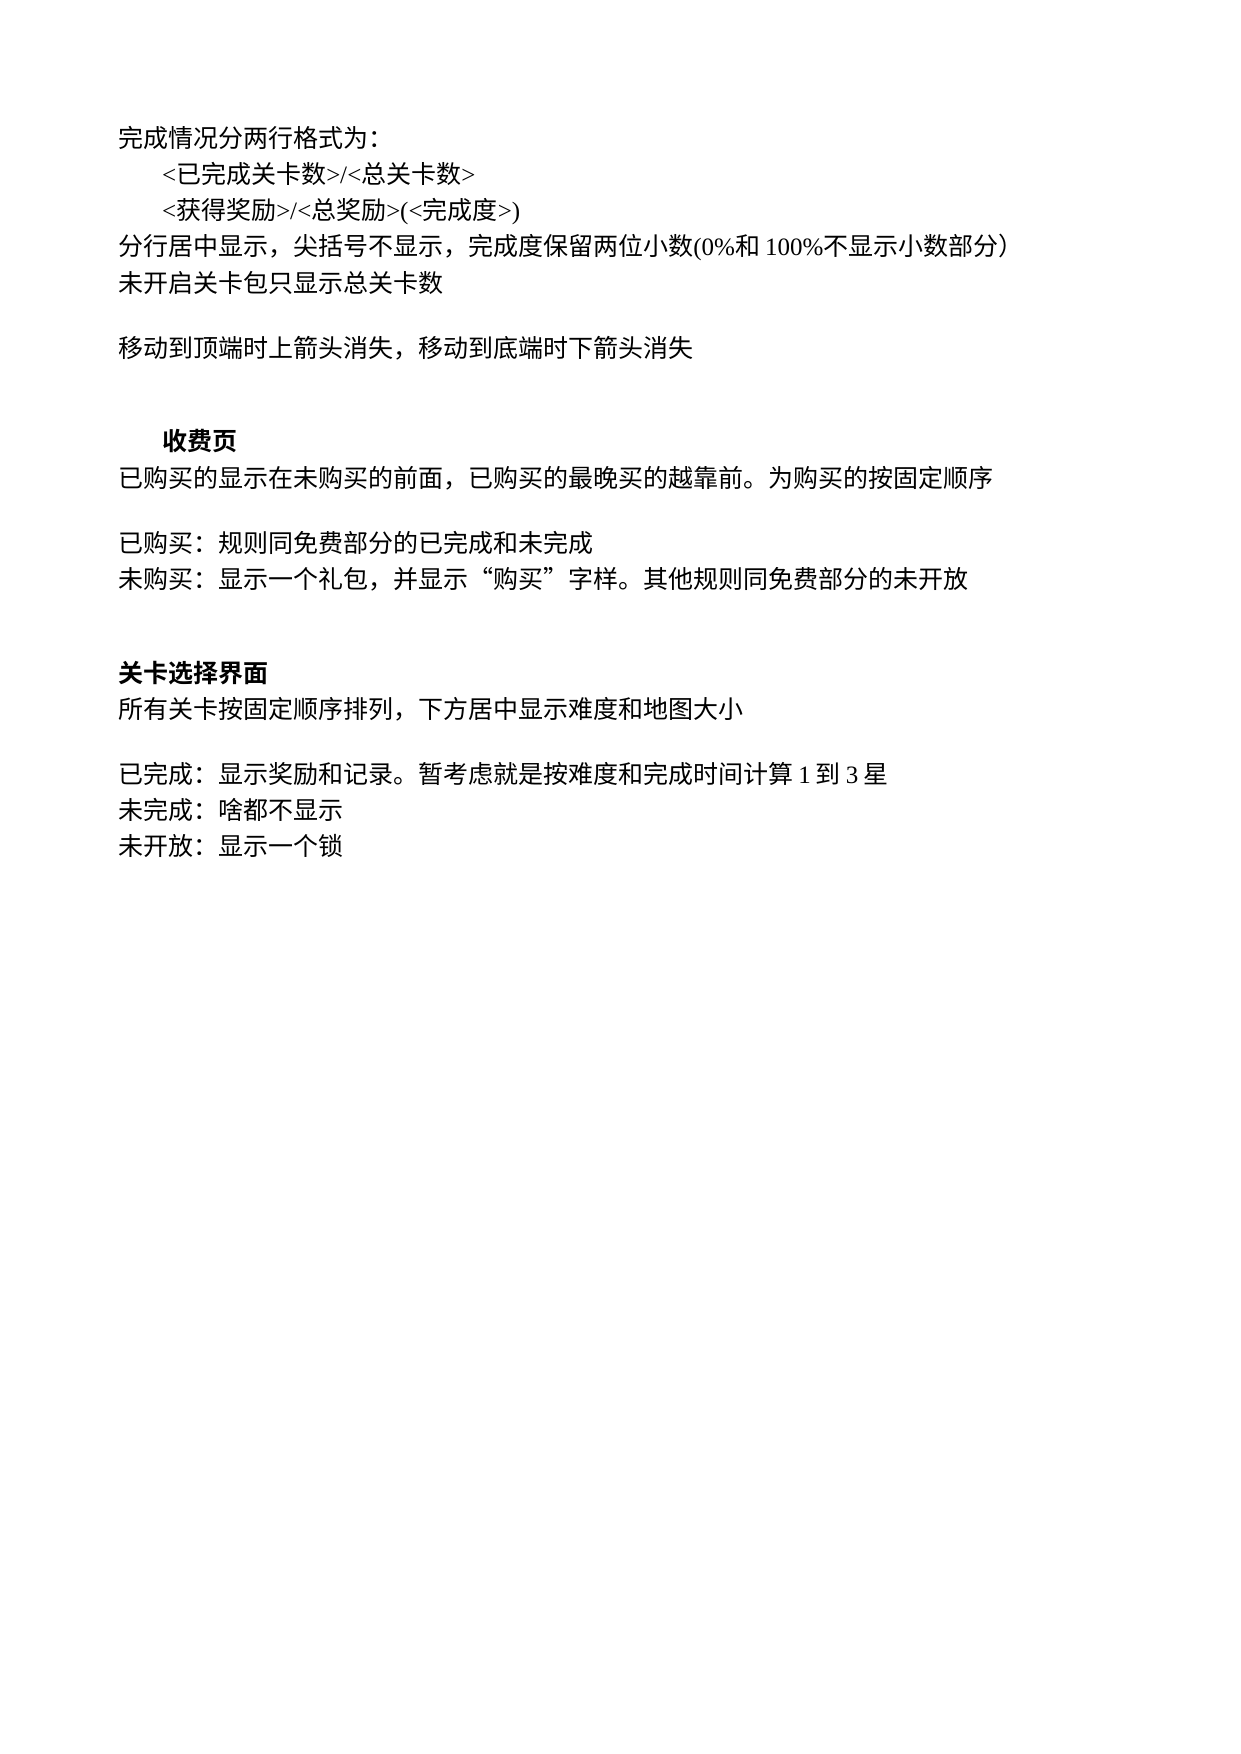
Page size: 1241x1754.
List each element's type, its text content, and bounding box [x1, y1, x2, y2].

text 收费页 [162, 422, 1122, 458]
text 分行居中显示，尖括号不显示，完成度保留两位小数(0%和100%不显示小数部分） [118, 227, 1122, 263]
text 未购买：显示一个礼包，并显示“购买”字样。其他规则同免费部分的未开放 [118, 559, 1122, 596]
text <已完成关卡数>/<总关卡数> [118, 154, 1122, 191]
text <获得奖励>/<总奖励>(<完成度>) [118, 191, 1122, 227]
text 移动到顶端时上箭头消失，移动到底端时下箭头消失 [118, 328, 1122, 364]
text 未开启关卡包只显示总关卡数 [118, 263, 1122, 299]
text 关卡选择界面 [118, 653, 1122, 689]
text 已购买的显示在未购买的前面，已购买的最晚买的越靠前。为购买的按固定顺序 [118, 458, 1122, 494]
text 未开放：显示一个锁 [118, 827, 1122, 863]
text 未完成：啥都不显示 [118, 791, 1122, 827]
text 已购买：规则同免费部分的已完成和未完成 [118, 523, 1122, 559]
text 已完成：显示奖励和记录。暂考虑就是按难度和完成时间计算1到3星 [118, 754, 1122, 791]
text 完成情况分两行格式为： [118, 118, 1122, 154]
text 所有关卡按固定顺序排列，下方居中显示难度和地图大小 [118, 689, 1122, 726]
